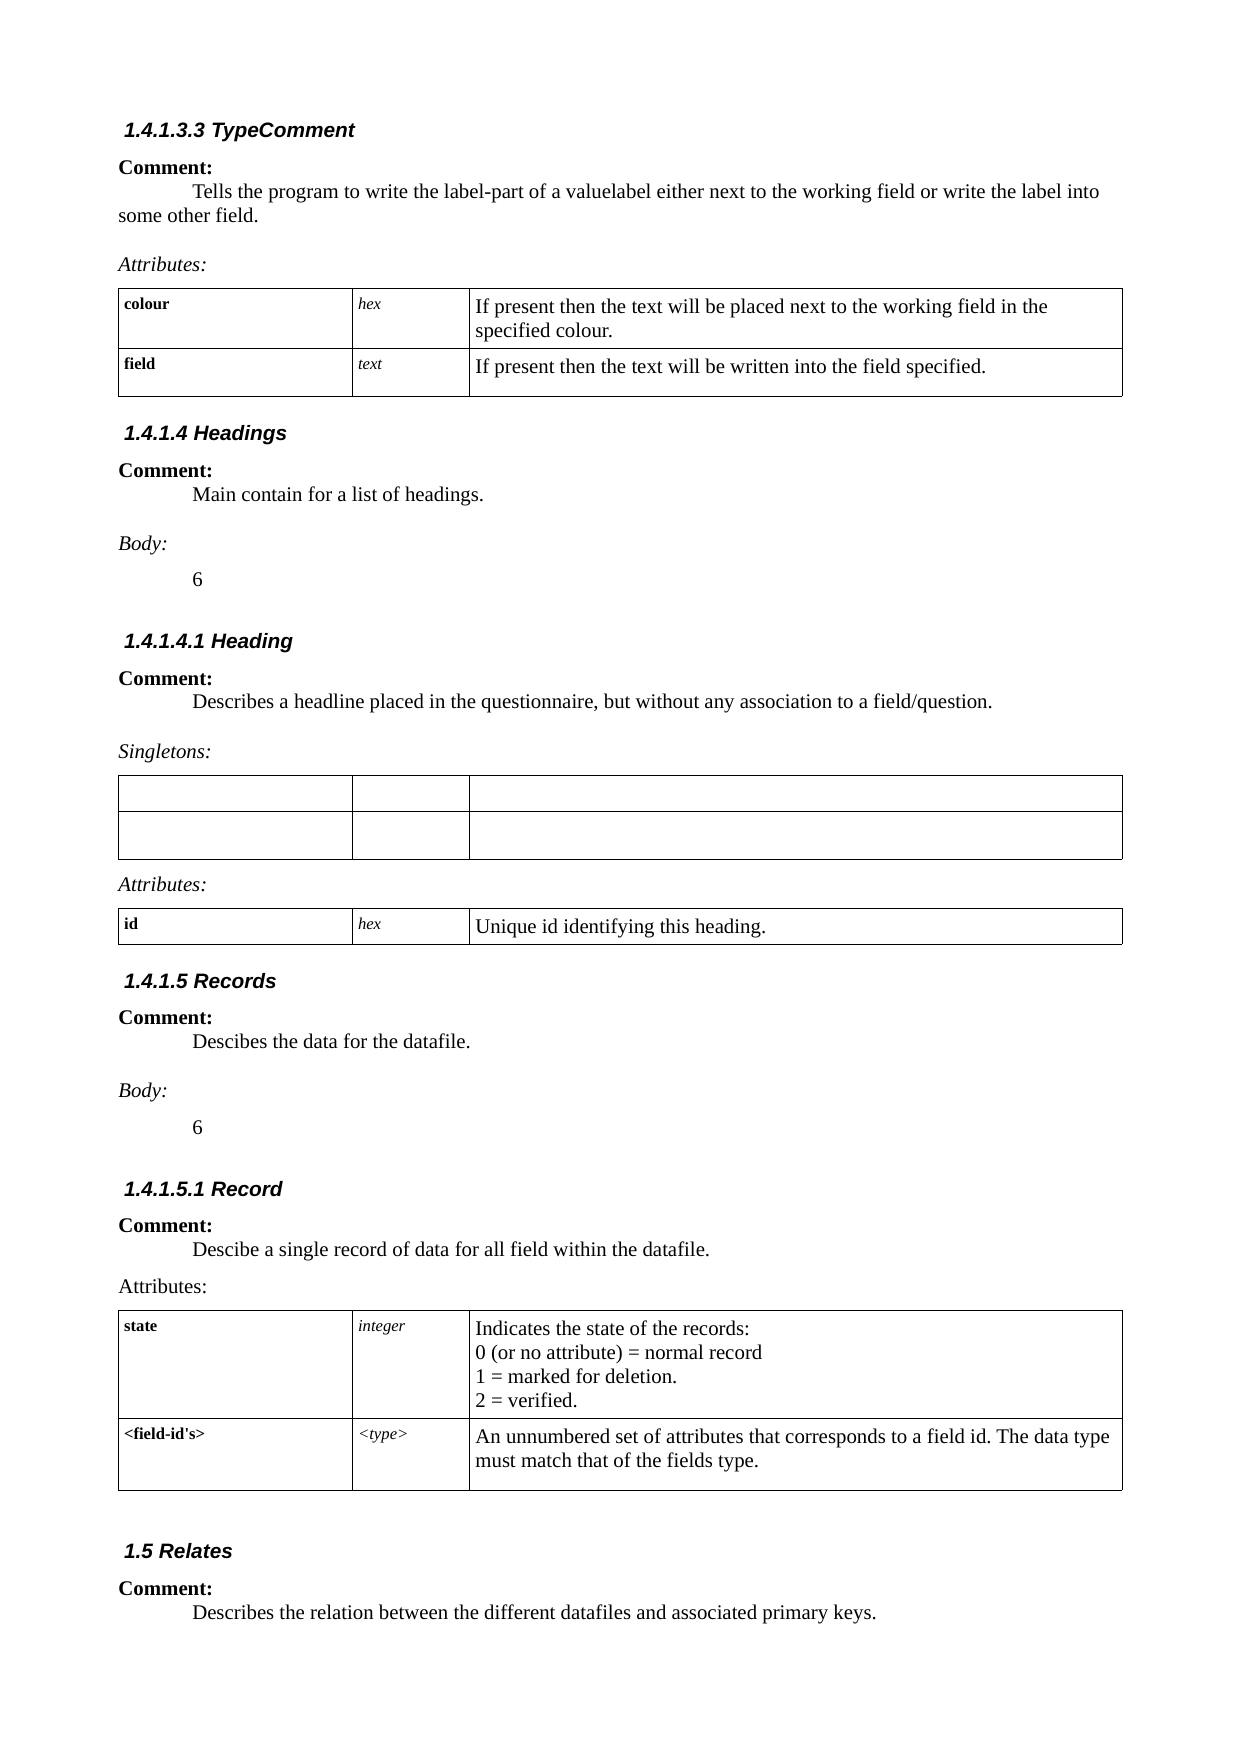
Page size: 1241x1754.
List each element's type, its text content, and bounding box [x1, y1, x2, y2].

table_header If present then the text will be placed next to the working field in the specified colour. [470, 289, 1122, 348]
table_header Unique id identifying this heading. [470, 909, 1122, 944]
text Comment: [118, 665, 1122, 689]
table_cell <field-id's> [119, 1419, 352, 1490]
table_cell [353, 812, 469, 859]
table_header Indicates the state of the records: 0 (or no attribute) = normal record 1 = marked for deletion. 2 = verified. [470, 1311, 1122, 1418]
text Describes a headline placed in the questionnaire, but without any association to a field/question. [118, 689, 1122, 713]
table_header colour [119, 289, 352, 348]
subtitle TypeComment [118, 118, 1122, 142]
text Comment: [118, 458, 1122, 482]
table_header [470, 776, 1122, 811]
text Descibes the data for the datafile. [118, 1029, 1122, 1053]
text Attributes: [118, 1273, 1122, 1298]
table_header hex [353, 909, 469, 944]
text Singletons: [118, 738, 1122, 763]
table_header id [119, 909, 352, 944]
table_header integer [353, 1311, 469, 1418]
text 6 [118, 567, 1122, 591]
text Body: [118, 1078, 1122, 1102]
table_cell An unnumbered set of attributes that corresponds to a field id. The data type must match that of the fields type. [470, 1419, 1122, 1490]
text Comment: [118, 1213, 1122, 1237]
table_header [353, 776, 469, 811]
subtitle Record [118, 1176, 1122, 1200]
table_header hex [353, 289, 469, 348]
text Tells the program to write the label-part of a valuelabel either next to the working field or write the label into some other field. [118, 179, 1122, 227]
text Comment: [118, 154, 1122, 179]
text Comment: [118, 1576, 1122, 1600]
subtitle Records [118, 969, 1122, 993]
table_cell [119, 812, 352, 859]
text 6 [118, 1115, 1122, 1139]
table_cell If present then the text will be written into the field specified. [470, 349, 1122, 396]
subtitle Relates [118, 1539, 1122, 1563]
text Comment: [118, 1005, 1122, 1029]
table_cell field [119, 349, 352, 396]
text Describes the relation between the different datafiles and associated primary keys. [118, 1600, 1122, 1624]
subtitle Headings [118, 421, 1122, 445]
table_cell text [353, 349, 469, 396]
text Main contain for a list of headings. [118, 482, 1122, 506]
table_header state [119, 1311, 352, 1418]
table_cell [470, 812, 1122, 859]
text Descibe a single record of data for all field within the datafile. [118, 1237, 1122, 1261]
table_cell <type> [353, 1419, 469, 1490]
text Attributes: [118, 871, 1122, 896]
text Attributes: [118, 252, 1122, 276]
subtitle Heading [118, 629, 1122, 653]
table_header [119, 776, 352, 811]
text Body: [118, 531, 1122, 555]
